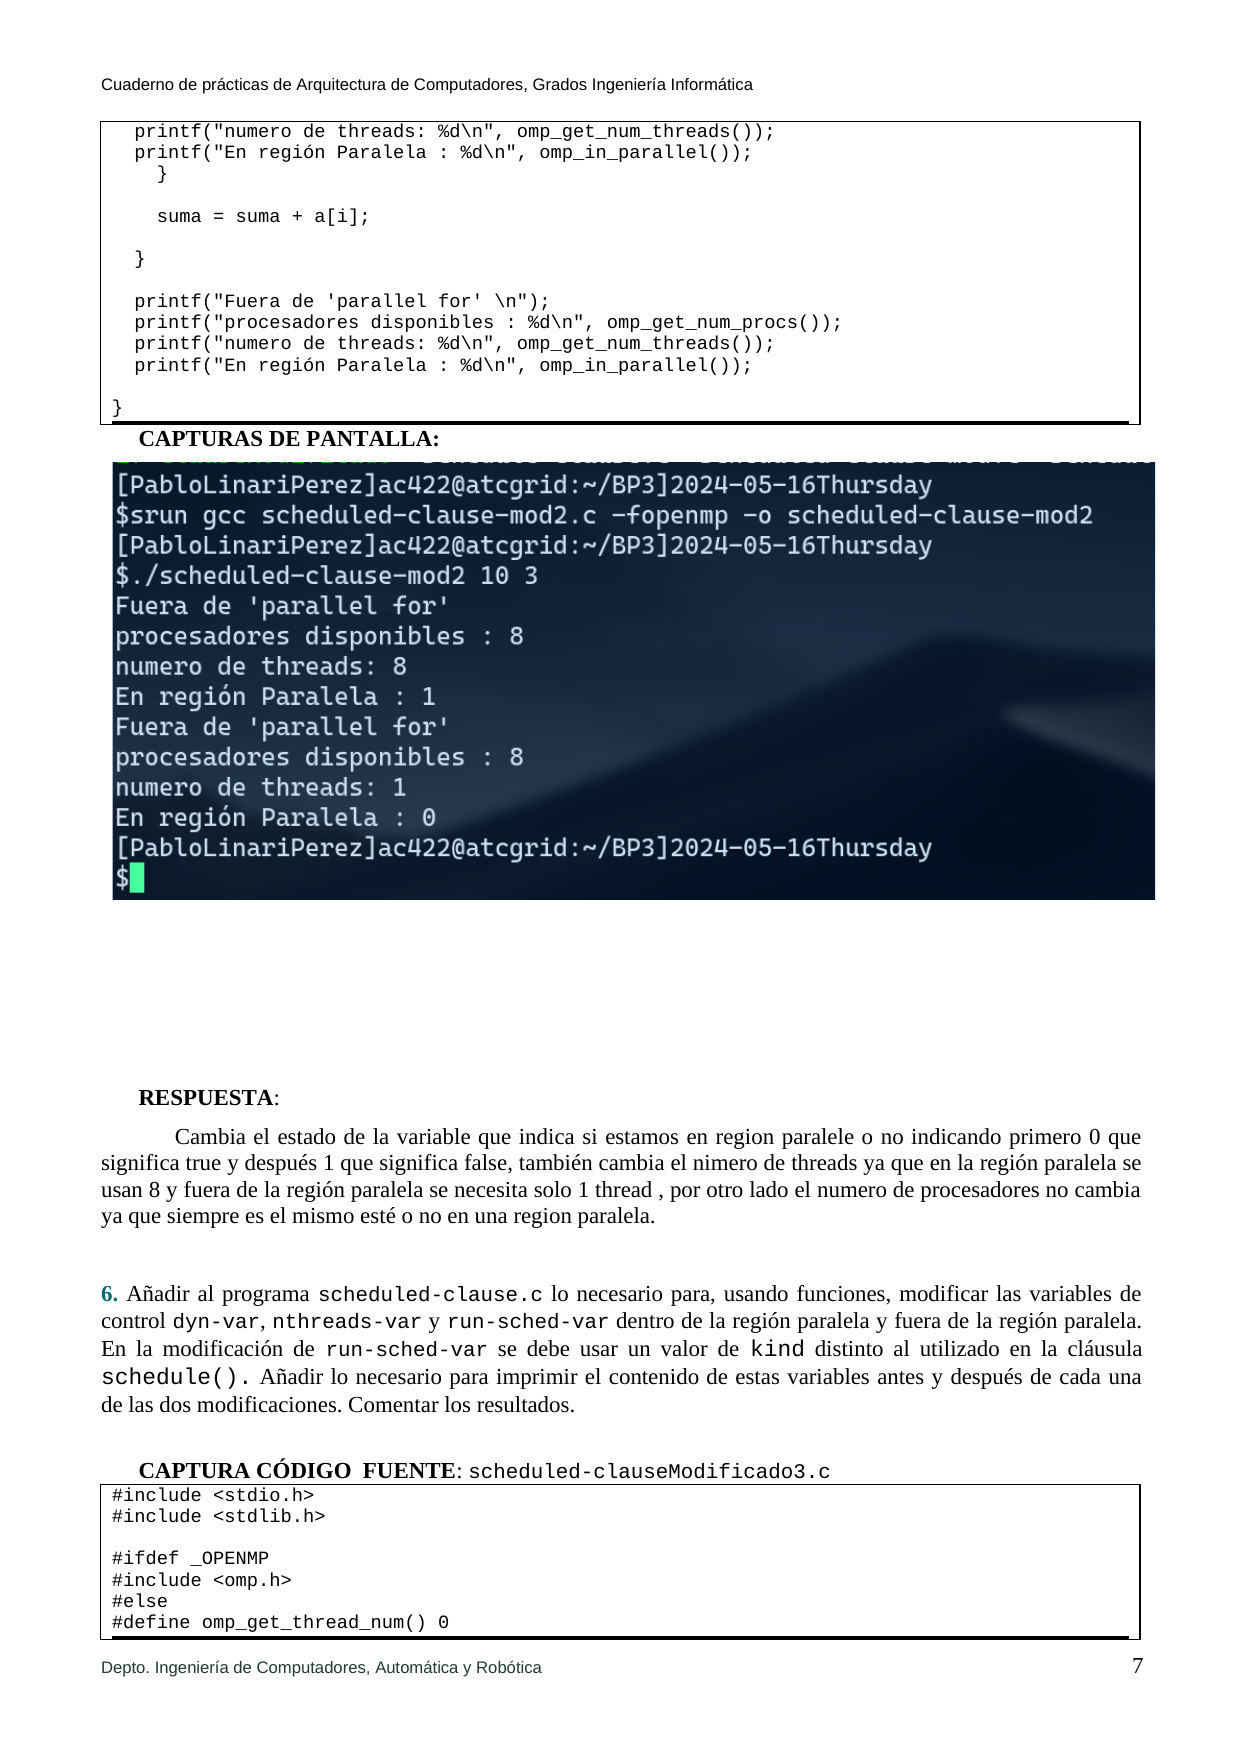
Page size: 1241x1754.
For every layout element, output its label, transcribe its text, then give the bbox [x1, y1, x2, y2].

table_header printf("numero de threads: %d\n", omp_get_num_threads()); printf("En región Paralela : %d\n", omp_in_parallel()); } suma = suma + a[i]; } printf("Fuera de 'parallel for' \n"); printf("procesadores disponibles : %d\n", omp_get_num_procs()); printf("numero de threads: %d\n", omp_get_num_threads()); printf("En región Paralela : %d\n", omp_in_parallel()); } [101, 122, 1139, 424]
text CAPTURAS DE PANTALLA: [138, 425, 1143, 452]
table_header #include <stdio.h> #include <stdlib.h> #ifdef _OPENMP #include <omp.h> #else #define omp_get_thread_num() 0 [101, 1485, 1139, 1639]
list 6. Añadir al programa scheduled-clause.c lo necesario para, usando funciones, modificar las variables de control dyn-var, nthreads-var y run-sched-var dentro de la región paralela y fuera de la región paralela. En la modificación de run-sched-var se debe usar un valor de kind distinto al utilizado en la cláusula schedule(). Añadir lo necesario para imprimir el contenido de estas variables antes y después de cada una de las dos modificaciones. Comentar los resultados. [101, 1280, 1143, 1418]
list Cambia el estado de la variable que indica si estamos en region paralele o no indicando primero 0 que significa true y después 1 que significa false, también cambia el nimero de threads ya que en la región paralela se usan 8 y fuera de la región paralela se necesita solo 1 thread , por otro lado el numero de procesadores no cambia ya que siempre es el mismo esté o no en una region paralela. [101, 1123, 1143, 1228]
text RESPUESTA: [138, 1084, 1143, 1111]
picture [112, 462, 1156, 900]
text CAPTURA CÓDIGO FUENTE: scheduled-clauseModificado3.c [138, 1457, 1143, 1484]
